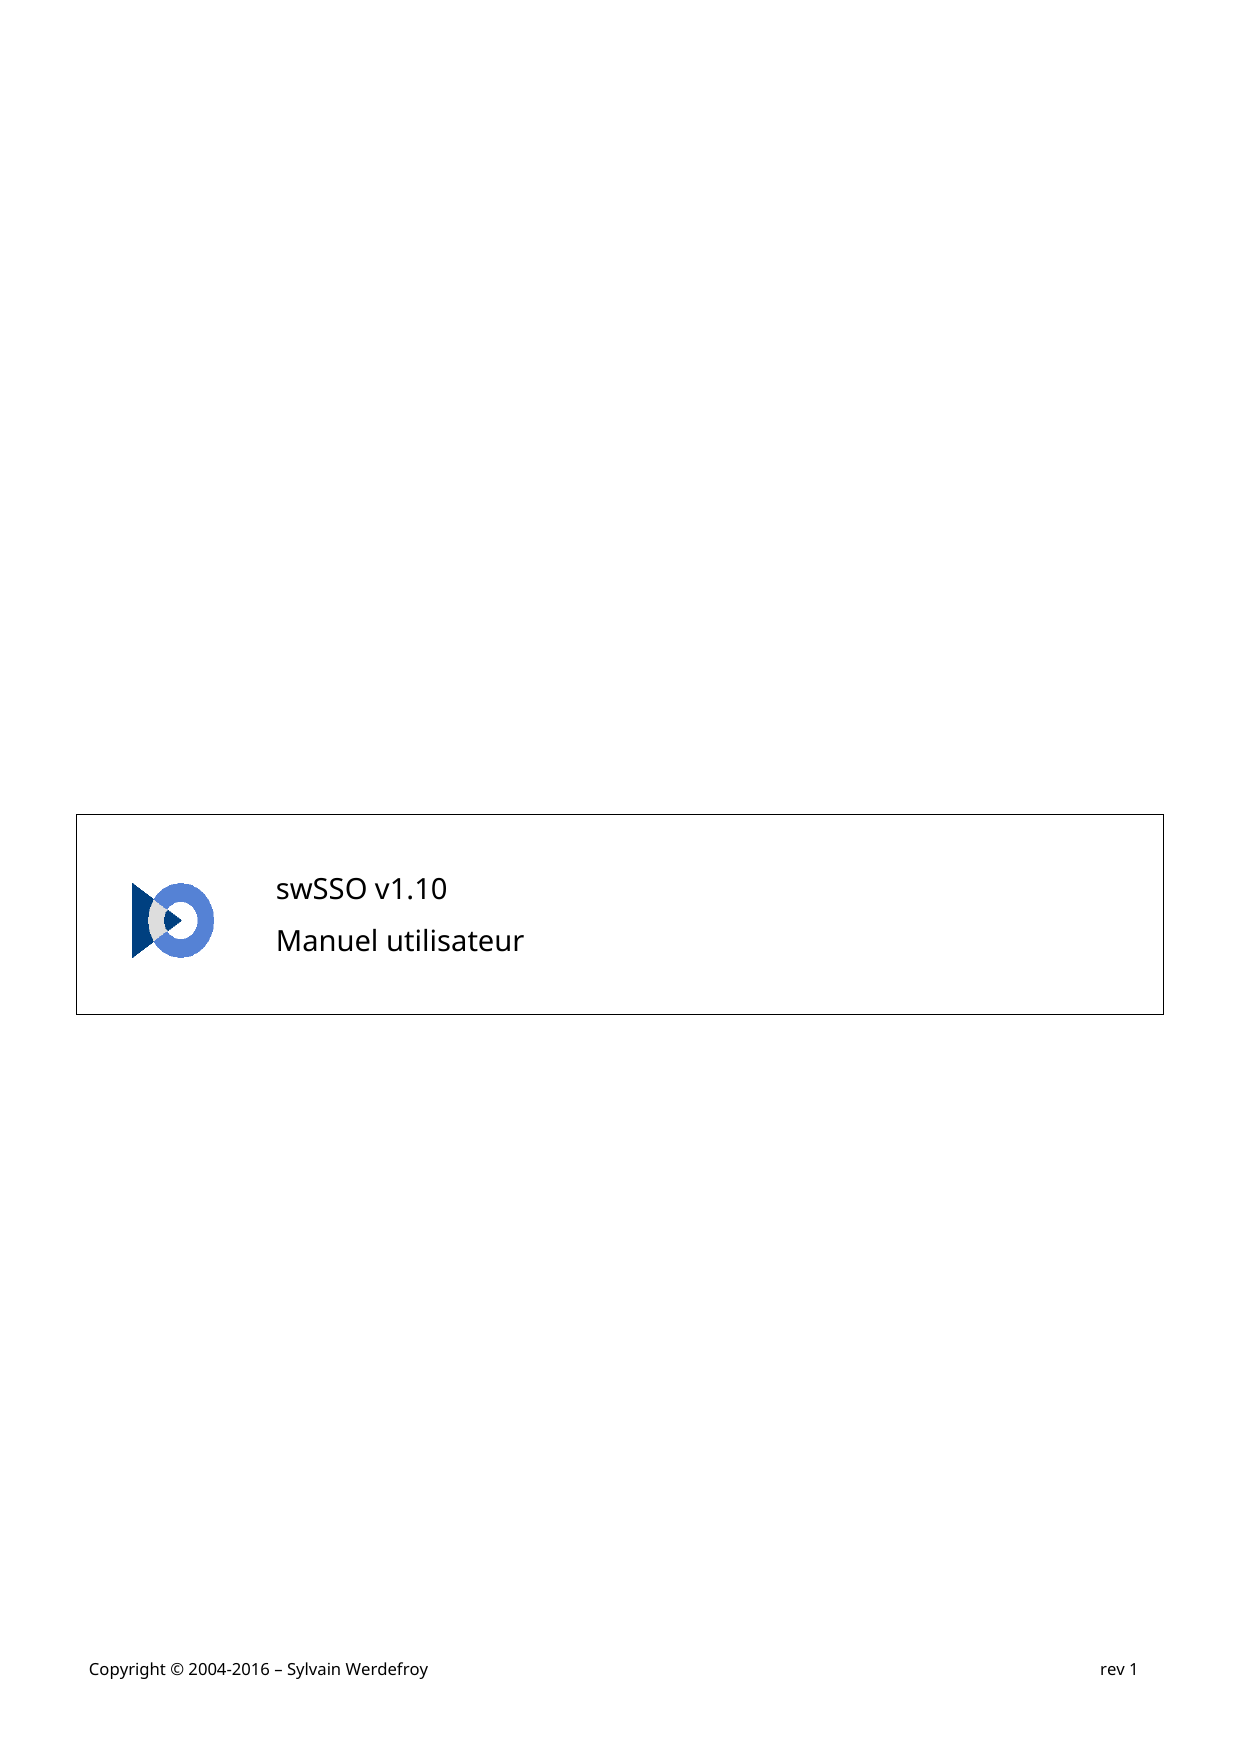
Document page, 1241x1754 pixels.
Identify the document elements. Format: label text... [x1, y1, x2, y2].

table_header [77, 815, 260, 1014]
picture [123, 873, 222, 968]
table_header [988, 815, 1163, 1014]
table_header swSSO v1.10 Manuel utilisateur [260, 815, 988, 1014]
